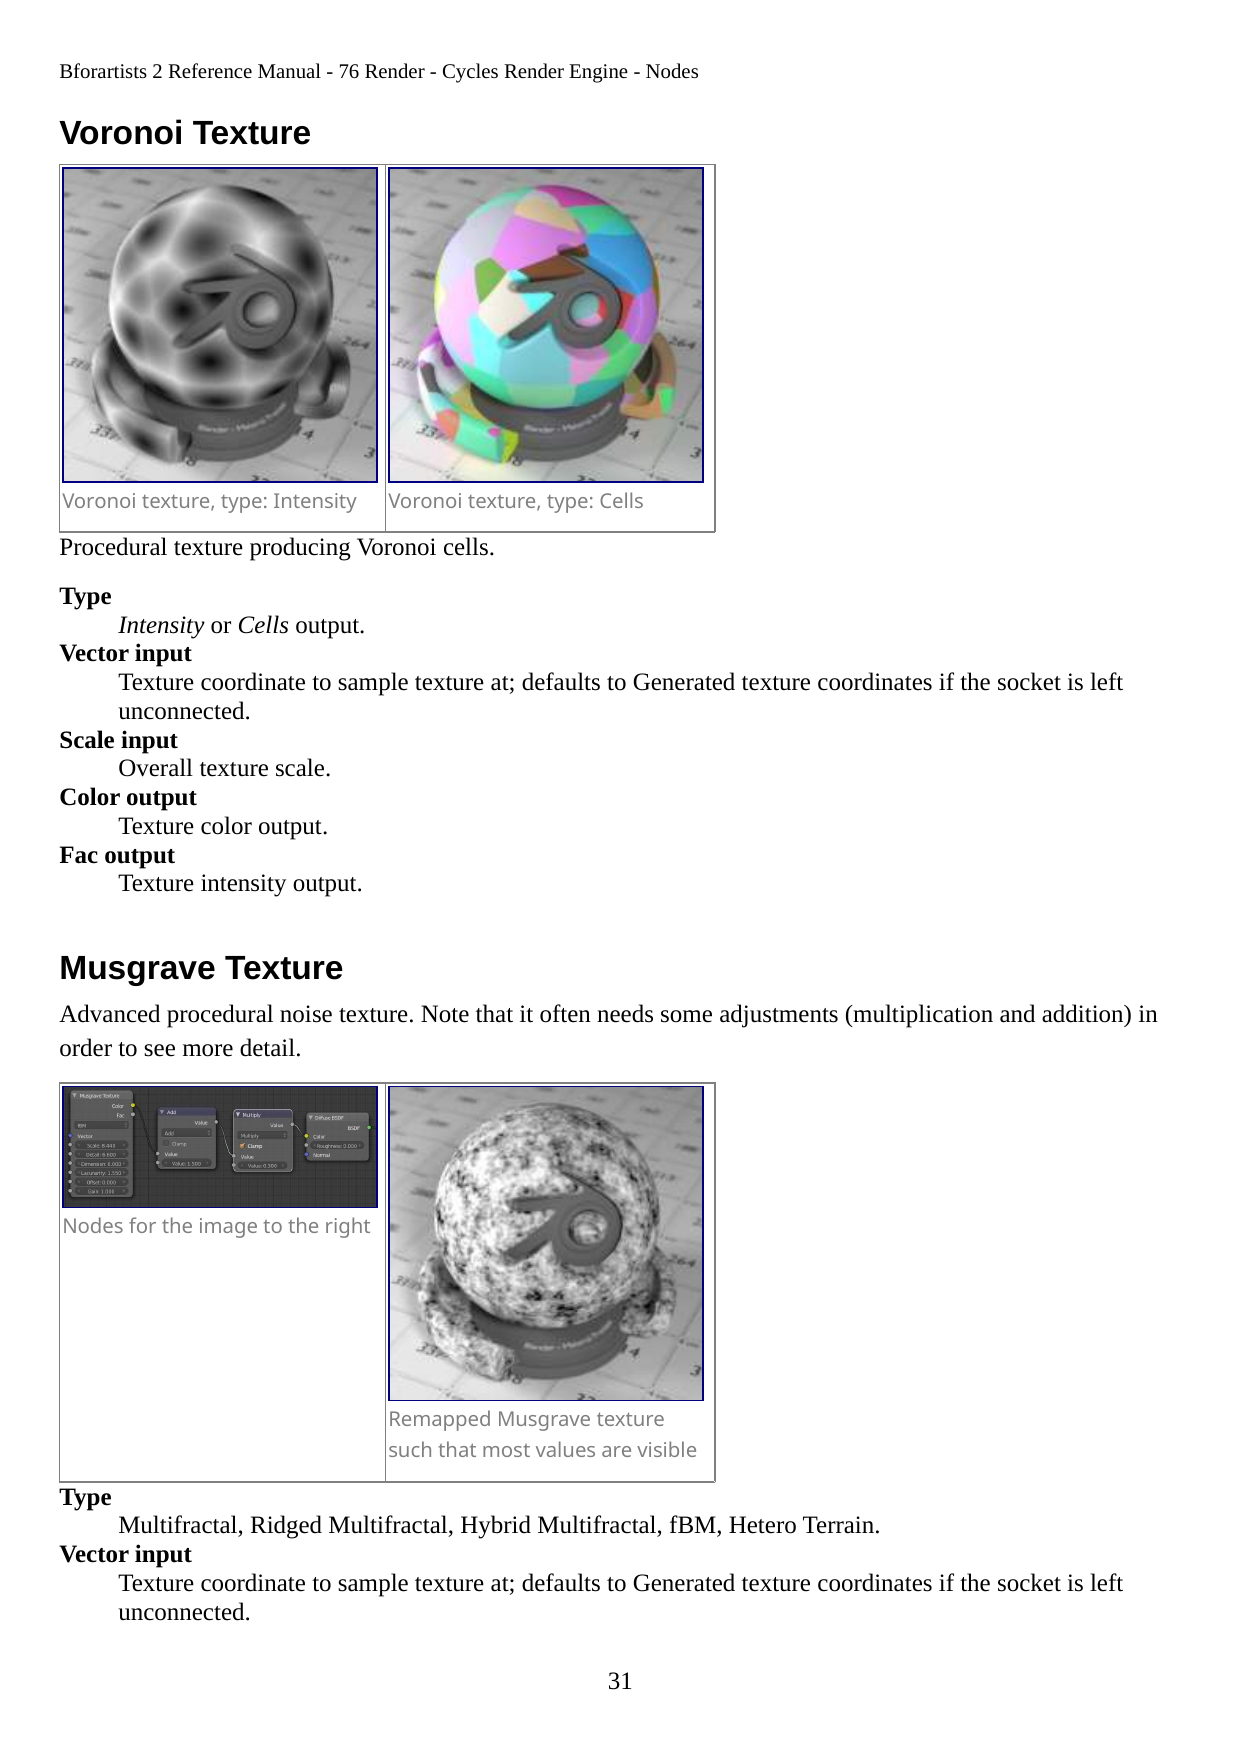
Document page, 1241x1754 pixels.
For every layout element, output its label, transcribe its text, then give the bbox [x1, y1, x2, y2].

subtitle Color output [59, 782, 1181, 811]
text Procedural texture producing Voronoi cells. [59, 532, 1181, 561]
picture [64, 1087, 376, 1207]
picture [390, 169, 702, 481]
subtitle Vector input [59, 1539, 1181, 1568]
list Overall texture scale. [118, 753, 1181, 782]
text Advanced procedural noise texture. Note that it often needs some adjustments (multiplication and addition) in order to see more detail. [59, 999, 1181, 1062]
list Multifractal, Ridged Multifractal, Hybrid Multifractal, fBM, Hetero Terrain. [118, 1510, 1181, 1539]
table_header Nodes for the image to the right [60, 1084, 385, 1481]
list Texture coordinate to sample texture at; defaults to Generated texture coordinates if the socket is left unconnected. [118, 1568, 1181, 1625]
subtitle Voronoi Texture [59, 113, 1181, 151]
table_header Voronoi texture, type: Cells [386, 165, 714, 531]
table_header Remapped Musgrave texture such that most values are visible [386, 1084, 714, 1481]
list Texture coordinate to sample texture at; defaults to Generated texture coordinates if the socket is left unconnected. [118, 667, 1181, 725]
picture [390, 1087, 702, 1400]
list Intensity or Cells output. [118, 610, 1181, 638]
picture [64, 169, 376, 481]
list Texture intensity output. [118, 868, 1181, 897]
list Texture color output. [118, 811, 1181, 840]
subtitle Fac output [59, 840, 1181, 868]
subtitle Vector input [59, 638, 1181, 667]
subtitle Type [59, 1482, 1181, 1510]
subtitle Scale input [59, 725, 1181, 753]
subtitle Musgrave Texture [59, 947, 1181, 986]
table_header Voronoi texture, type: Intensity [60, 165, 385, 531]
subtitle Type [59, 581, 1181, 610]
